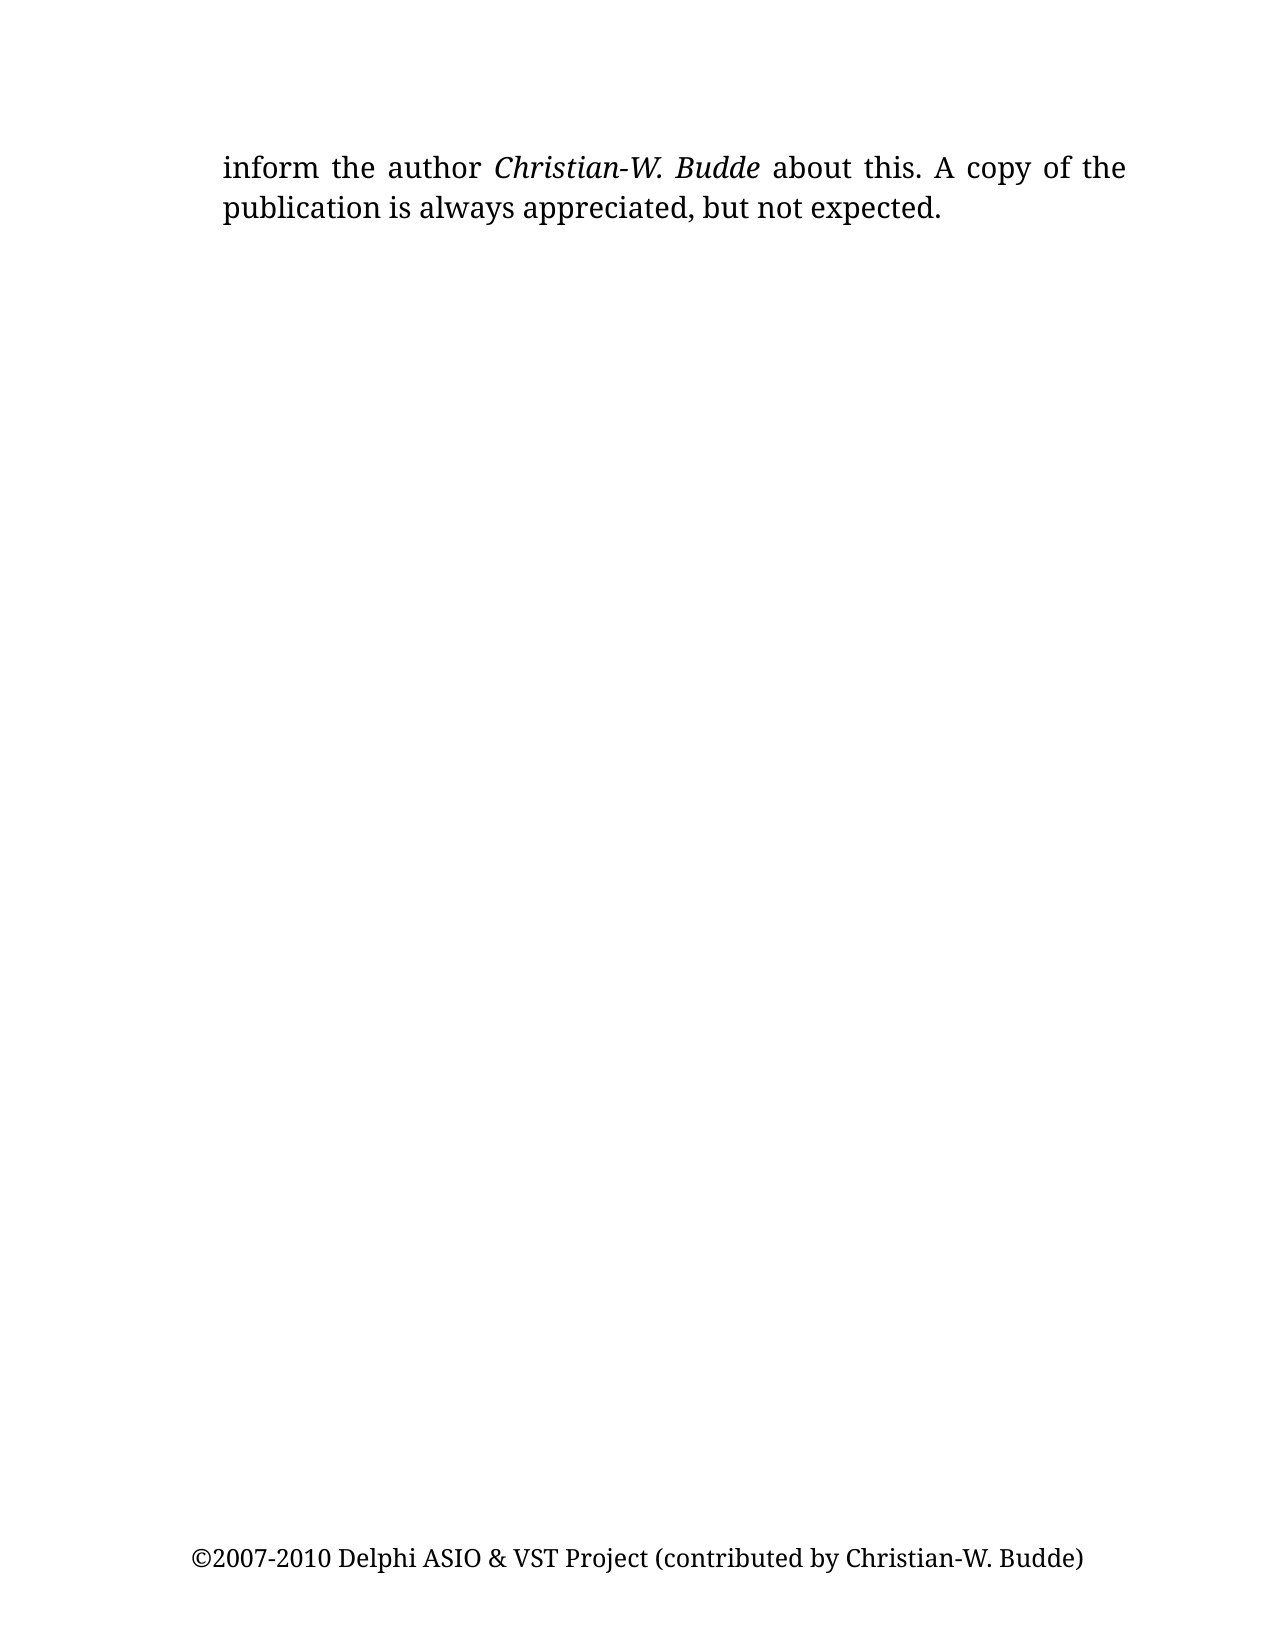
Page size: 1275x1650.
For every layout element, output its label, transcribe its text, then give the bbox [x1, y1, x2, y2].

list inform the author Christian-W. Budde about this. A copy of the publication is always appreciated, but not expected. [185, 148, 1127, 227]
